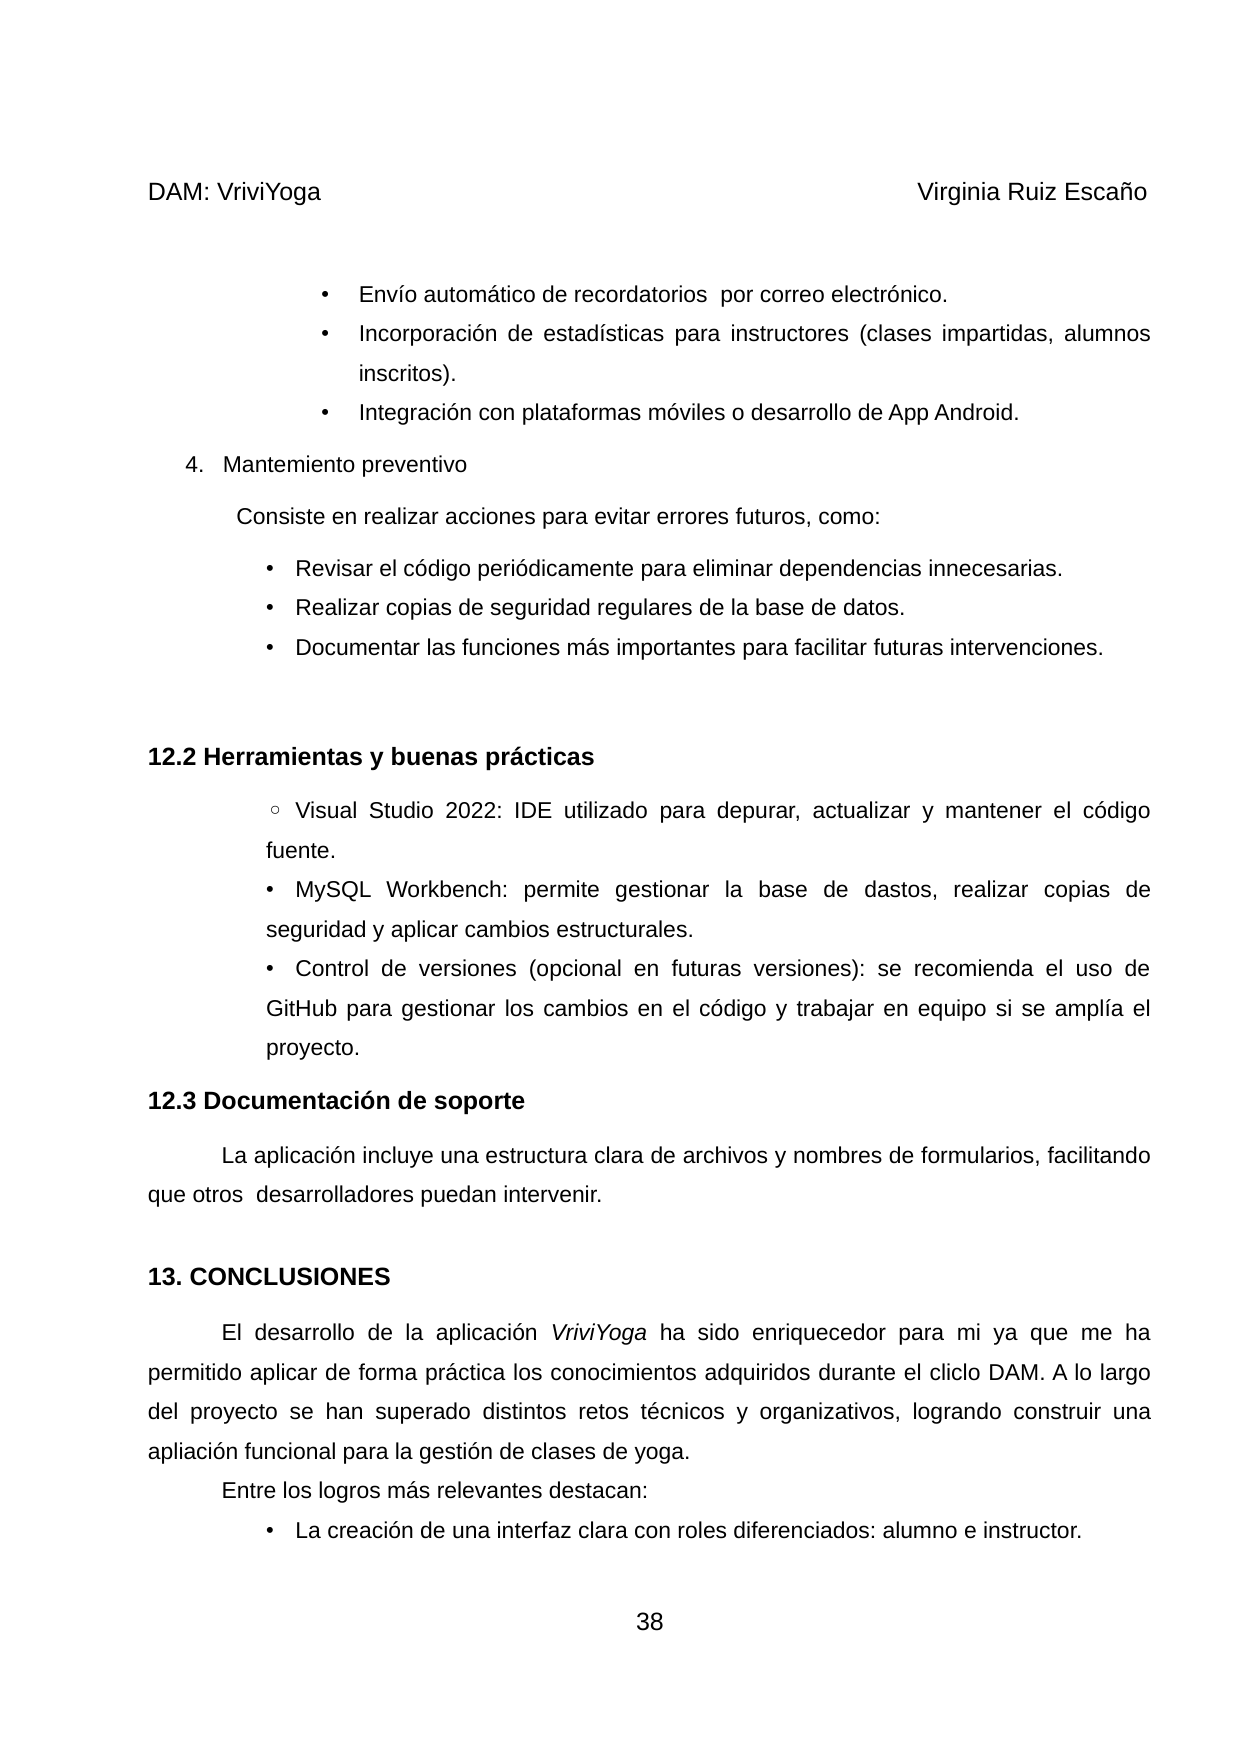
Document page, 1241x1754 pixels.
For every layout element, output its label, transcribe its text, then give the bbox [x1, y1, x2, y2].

list Realizar copias de seguridad regulares de la base de datos. [266, 594, 1152, 621]
list Mantemiento preventivo [185, 451, 1152, 477]
list Documentar las funciones más importantes para facilitar futuras intervenciones. [266, 634, 1152, 660]
text Consiste en realizar acciones para evitar errores futuros, como: [236, 503, 1152, 529]
text El desarrollo de la aplicación VriviYoga ha sido enriquecedor para mi ya que me ha permitido aplicar de forma práctica los conocimientos adquiridos durante el cliclo DAM. A lo largo del proyecto se han superado distintos retos técnicos y organizativos, logrando construir una apliación funcional para la gestión de clases de yoga. [148, 1319, 1152, 1464]
text Entre los logros más relevantes destacan: [148, 1477, 1152, 1503]
list Envío automático de recordatorios por correo electrónico. [321, 281, 1152, 307]
list Incorporación de estadísticas para instructores (clases impartidas, alumnos inscritos). [321, 320, 1152, 386]
text La aplicación incluye una estructura clara de archivos y nombres de formularios, facilitando que otros desarrolladores puedan intervenir. [148, 1142, 1152, 1207]
list Revisar el código periódicamente para eliminar dependencias innecesarias. [266, 555, 1152, 581]
list La creación de una interfaz clara con roles diferenciados: alumno e instructor. [266, 1517, 1152, 1543]
subtitle 13. CONCLUSIONES [148, 1262, 1152, 1291]
text 12.2 Herramientas y buenas prácticas [148, 741, 1152, 770]
list Visual Studio 2022: IDE utilizado para depurar, actualizar y mantener el código fuente. [266, 797, 1152, 863]
text 12.3 Documentación de soporte [148, 1086, 1152, 1115]
list Control de versiones (opcional en futuras versiones): se recomienda el uso de GitHub para gestionar los cambios en el código y trabajar en equipo si se amplía el proyecto. [266, 955, 1152, 1060]
list MySQL Workbench: permite gestionar la base de dastos, realizar copias de seguridad y aplicar cambios estructurales. [266, 876, 1152, 942]
list Integración con plataformas móviles o desarrollo de App Android. [321, 399, 1152, 425]
